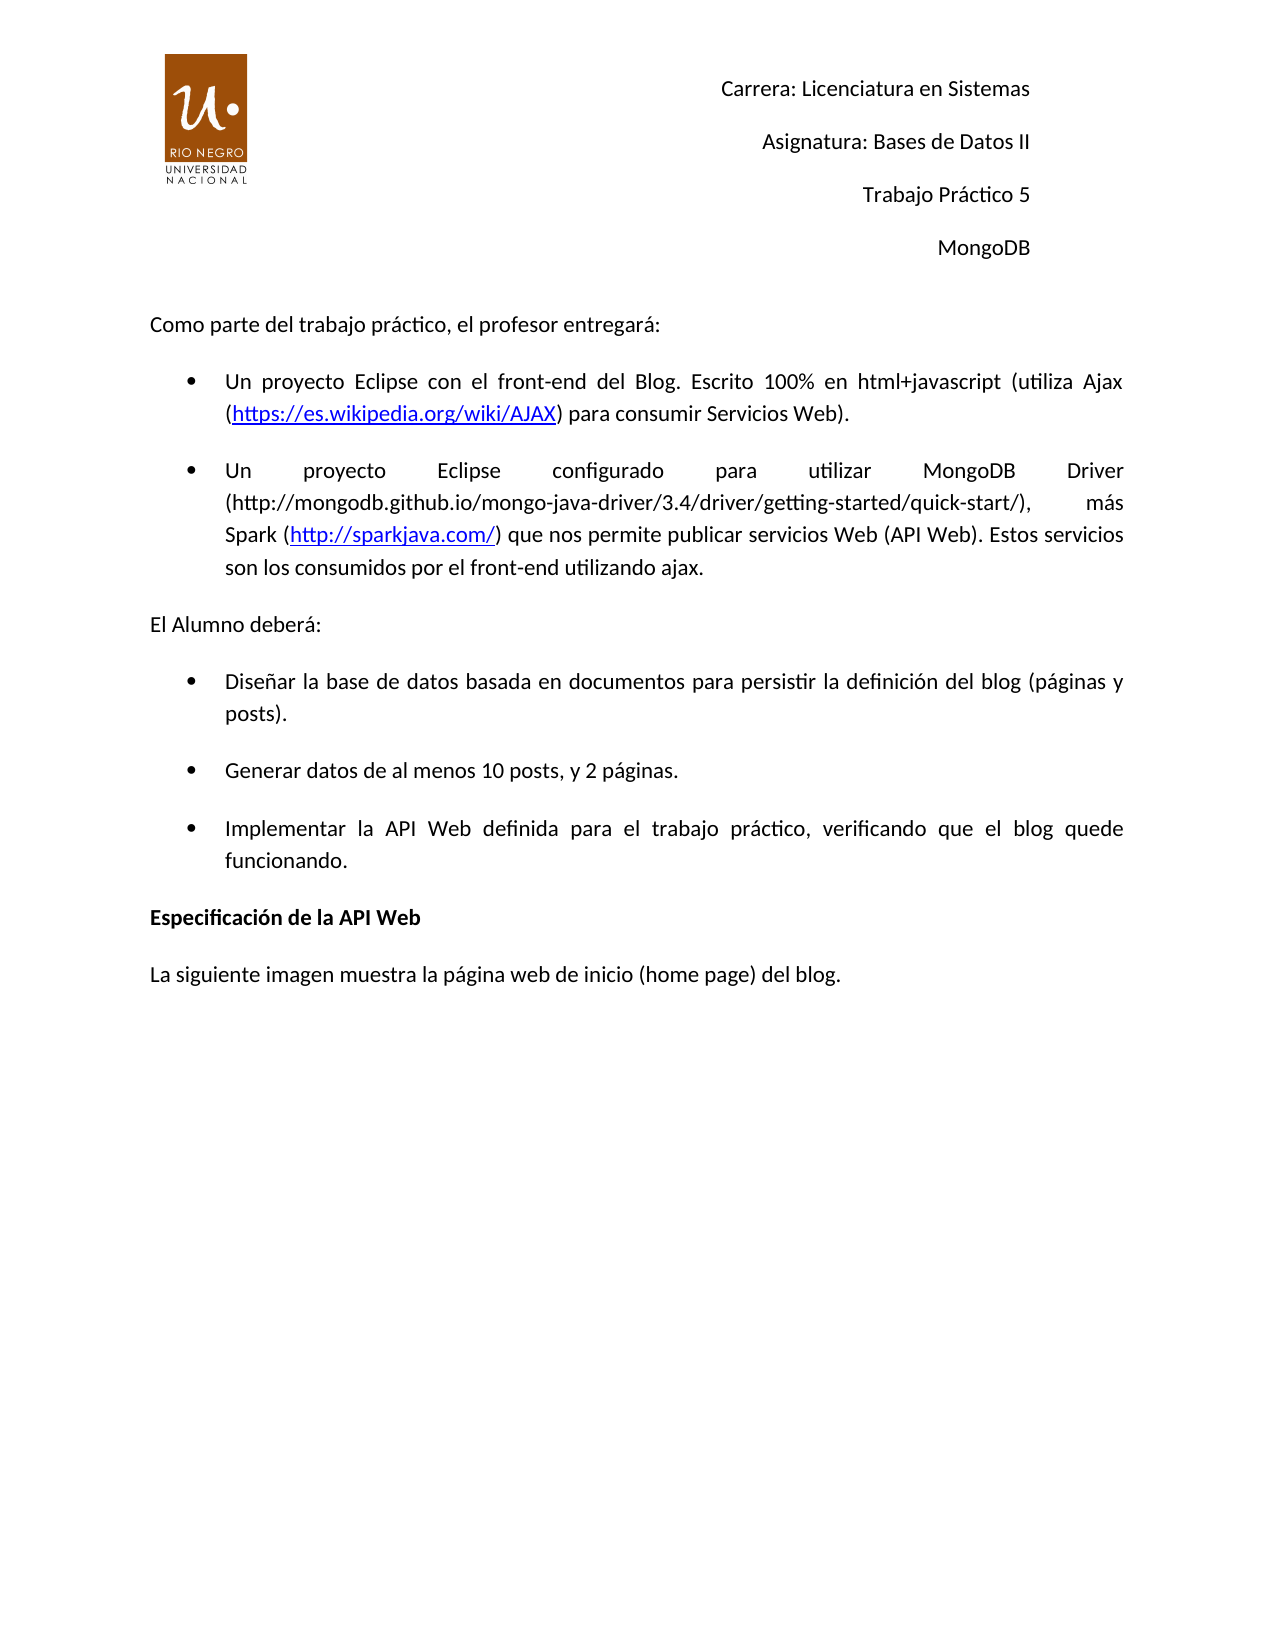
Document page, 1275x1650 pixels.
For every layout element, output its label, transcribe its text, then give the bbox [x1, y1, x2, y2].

list Diseñar la base de datos basada en documentos para persistir la definición del blog (páginas y posts). [187, 667, 1125, 727]
list Un proyecto Eclipse con el front-end del Blog. Escrito 100% en html+javascript (utiliza Ajax (https://es.wikipedia.org/wiki/AJAX) para consumir Servicios Web). [187, 367, 1125, 427]
text Como parte del trabajo práctico, el profesor entregará: [150, 310, 1125, 338]
list Generar datos de al menos 10 posts, y 2 páginas. [187, 757, 1125, 784]
picture [164, 54, 248, 184]
text La siguiente imagen muestra la página web de inicio (home page) del blog. [150, 960, 1125, 988]
list Implementar la API Web definida para el trabajo práctico, verificando que el blog quede funcionando. [187, 814, 1125, 874]
list Un proyecto Eclipse configurado para utilizar MongoDB Driver (http://mongodb.github.io/mongo-java-driver/3.4/driver/getting-started/quick-start/), más Spark (http://sparkjava.com/) que nos permite publicar servicios Web (API Web). Estos servicios son los consumidos por el front-end utilizando ajax. [187, 456, 1125, 581]
text El Alumno deberá: [150, 610, 1125, 638]
text Especificación de la API Web [150, 903, 1125, 931]
